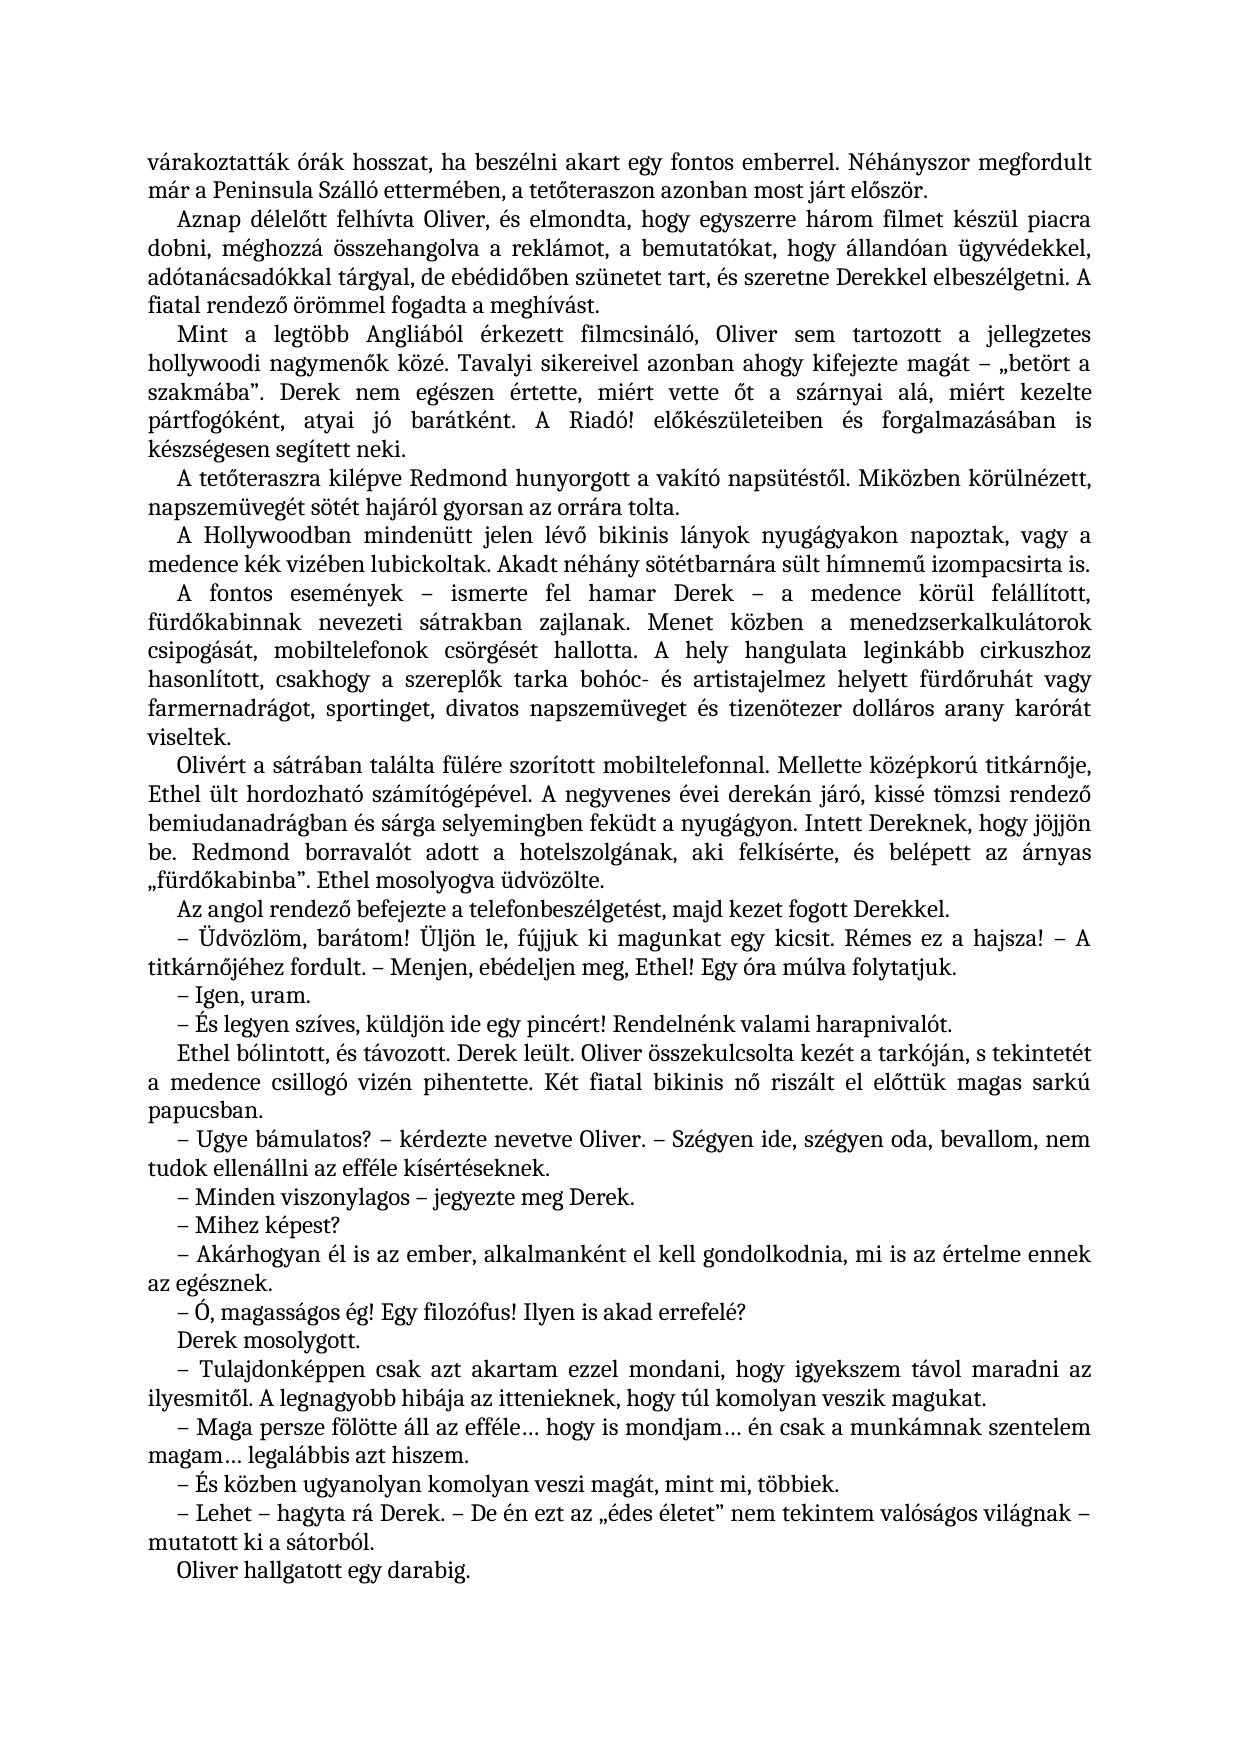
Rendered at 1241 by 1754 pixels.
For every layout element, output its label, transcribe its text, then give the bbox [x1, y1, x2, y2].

text – Minden viszonylagos – jegyezte meg Derek. [148, 1183, 1093, 1211]
text – Ugye bámulatos? – kérdezte nevetve Oliver. – Szégyen ide, szégyen oda, bevallom, nem tudok ellenállni az efféle kísértéseknek. [148, 1125, 1093, 1183]
text Olivért a sátrában találta fülére szorított mobiltelefonnal. Mellette középkorú titkárnője, Ethel ült hordozható számítógépével. A negyvenes évei derekán járó, kissé tömzsi rendező bemiudanadrágban és sárga selyemingben feküdt a nyugágyon. Intett Dereknek, hogy jöjjön be. Redmond borravalót adott a hotelszolgának, aki felkísérte, és belépett az árnyas „fürdőkabinba”. Ethel mosolyogva üdvözölte. [148, 751, 1093, 895]
text – Mihez képest? [148, 1211, 1093, 1240]
text Oliver hallgatott egy darabig. [148, 1556, 1093, 1585]
text – Üdvözlöm, barátom! Üljön le, fújjuk ki magunkat egy kicsit. Rémes ez a hajsza! – A titkárnőjéhez fordult. – Menjen, ebédeljen meg, Ethel! Egy óra múlva folytatjuk. [148, 924, 1093, 981]
text A Hollywoodban mindenütt jelen lévő bikinis lányok nyugágyakon napoztak, vagy a medence kék vizében lubickoltak. Akadt néhány sötétbarnára sült hímnemű izompacsirta is. [148, 521, 1093, 579]
text Aznap délelőtt felhívta Oliver, és elmondta, hogy egyszerre három filmet készül piacra dobni, méghozzá összehangolva a reklámot, a bemutatókat, hogy állandóan ügyvédekkel, adótanácsadókkal tárgyal, de ebédidőben szünetet tart, és szeretne Derekkel elbeszélgetni. A fiatal rendező örömmel fogadta a meghívást. [148, 205, 1093, 320]
text – Akárhogyan él is az ember, alkalmanként el kell gondolkodnia, mi is az értelme ennek az egésznek. [148, 1240, 1093, 1298]
text Az angol rendező befejezte a telefonbeszélgetést, majd kezet fogott Derekkel. [148, 895, 1093, 924]
text A fontos események – ismerte fel hamar Derek – a medence körül felállított, fürdőkabinnak nevezeti sátrakban zajlanak. Menet közben a menedzserkalkulátorok csipogását, mobiltelefonok csörgését hallotta. A hely hangulata leginkább cirkuszhoz hasonlított, csakhogy a szereplők tarka bohóc- és artistajelmez helyett fürdőruhát vagy farmernadrágot, sportinget, divatos napszemüveget és tizenötezer dolláros arany karórát viseltek. [148, 579, 1093, 751]
text – És közben ugyanolyan komolyan veszi magát, mint mi, többiek. [148, 1470, 1093, 1499]
text – Maga persze fölötte áll az efféle… hogy is mondjam… én csak a munkámnak szentelem magam… legalábbis azt hiszem. [148, 1413, 1093, 1470]
text – Lehet – hagyta rá Derek. – De én ezt az „édes életet” nem tekintem valóságos világnak – mutatott ki a sátorból. [148, 1499, 1093, 1556]
text – Tulajdonképpen csak azt akartam ezzel mondani, hogy igyekszem távol maradni az ilyesmitől. A legnagyobb hibája az ittenieknek, hogy túl komolyan veszik magukat. [148, 1355, 1093, 1413]
text Mint a legtöbb Angliából érkezett filmcsináló, Oliver sem tartozott a jellegzetes hollywoodi nagymenők közé. Tavalyi sikereivel azonban ahogy kifejezte magát – „betört a szakmába”. Derek nem egészen értette, miért vette őt a szárnyai alá, miért kezelte pártfogóként, atyai jó barátként. A Riadó! előkészületeiben és forgalmazásában is készségesen segített neki. [148, 320, 1093, 464]
text – És legyen szíves, küldjön ide egy pincért! Rendelnénk valami harapnivalót. [148, 1010, 1093, 1039]
text Ethel bólintott, és távozott. Derek leült. Oliver összekulcsolta kezét a tarkóján, s tekintetét a medence csillogó vizén pihentette. Két fiatal bikinis nő riszált el előttük magas sarkú papucsban. [148, 1039, 1093, 1125]
text várakoztatták órák hosszat, ha beszélni akart egy fontos emberrel. Néhányszor megfordult már a Peninsula Szálló ettermében, a tetőteraszon azonban most járt először. [148, 148, 1093, 205]
text Derek mosolygott. [148, 1326, 1093, 1355]
text – Ó, magasságos ég! Egy filozófus! Ilyen is akad errefelé? [148, 1298, 1093, 1326]
text – Igen, uram. [148, 981, 1093, 1010]
text A tetőteraszra kilépve Redmond hunyorgott a vakító napsütéstől. Miközben körülnézett, napszemüvegét sötét hajáról gyorsan az orrára tolta. [148, 464, 1093, 521]
